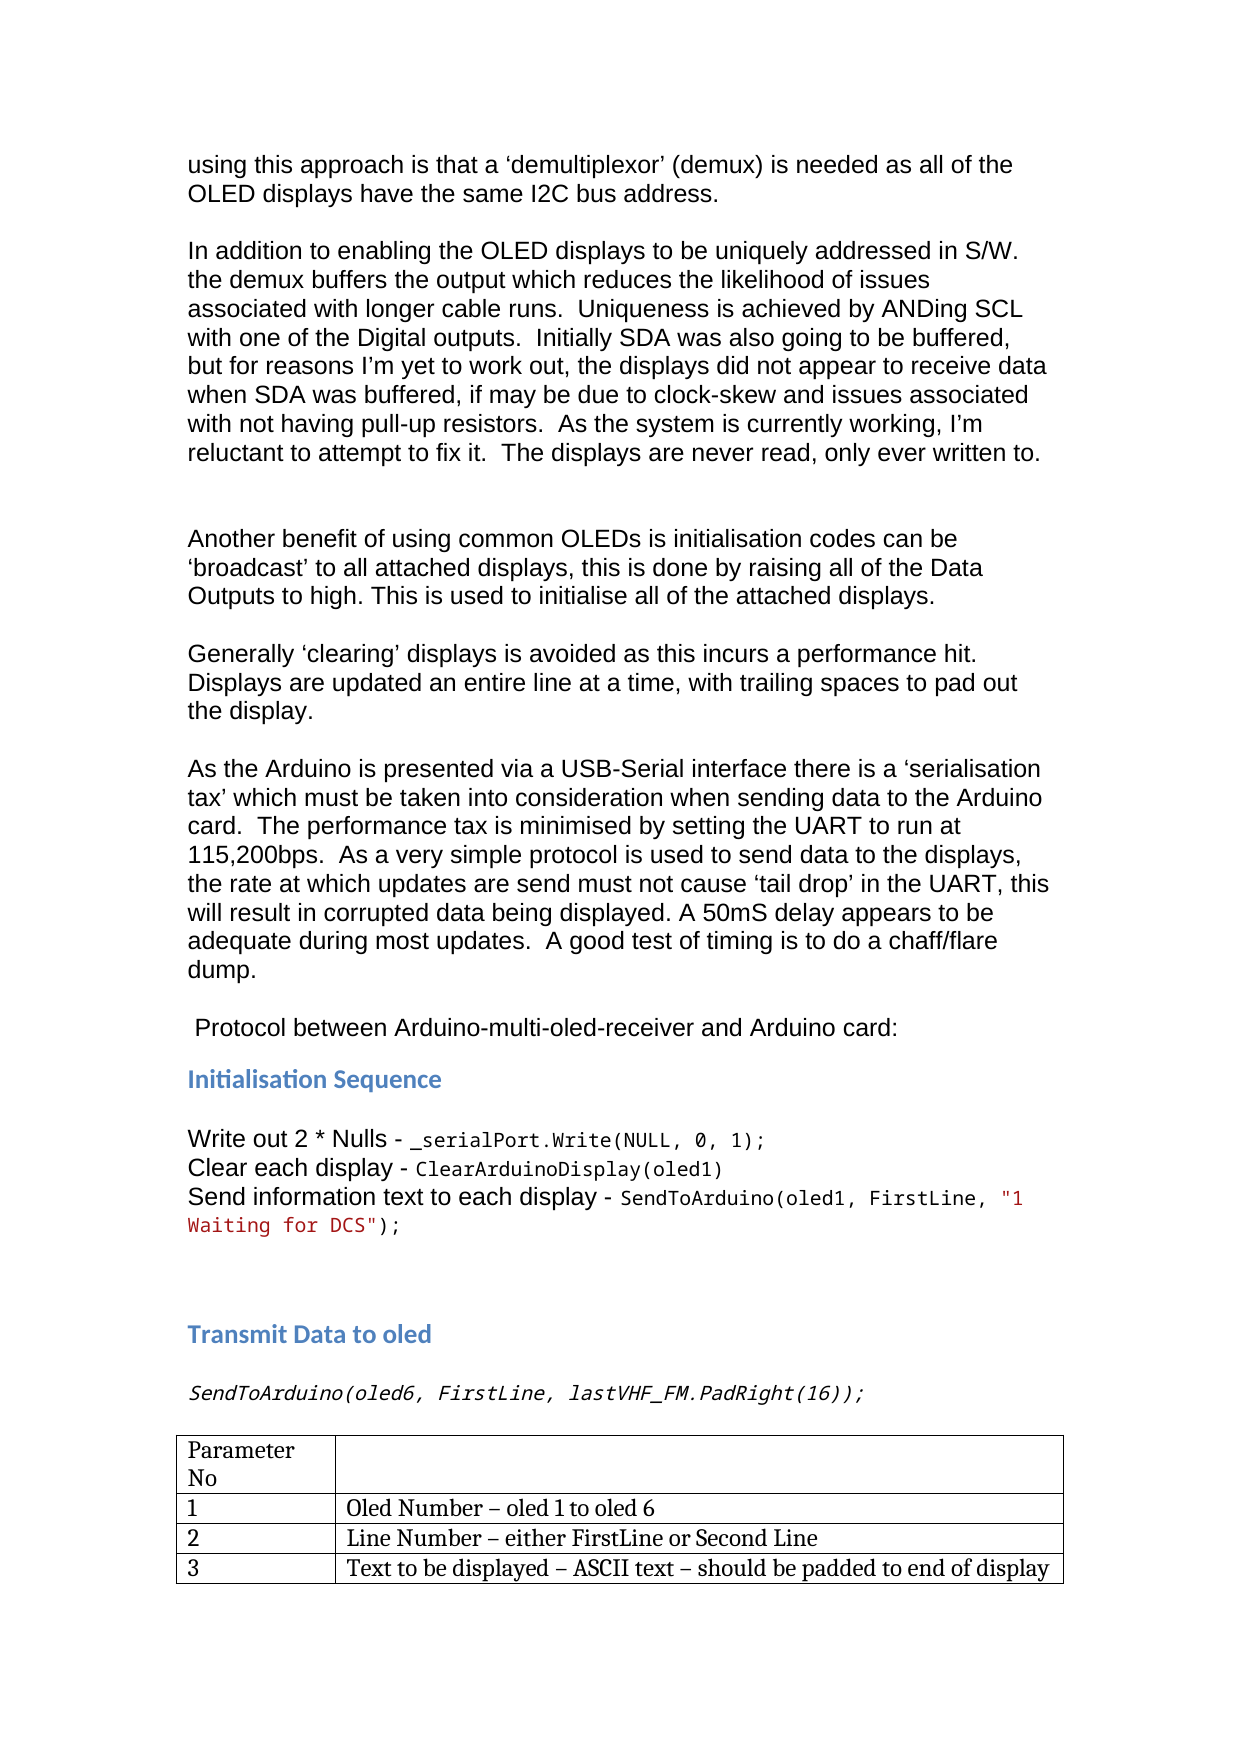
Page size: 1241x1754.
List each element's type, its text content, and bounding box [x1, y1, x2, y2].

text Send information text to each display - SendToArduino(oled1, FirstLine, "1 Waiting for DCS"); [187, 1182, 1053, 1239]
table_header Parameter No [177, 1436, 335, 1493]
table_header [336, 1436, 1063, 1493]
text Clear each display - ClearArduinoDisplay(oled1) [187, 1153, 1053, 1182]
table_cell Text to be displayed – ASCII text – should be padded to end of display [336, 1554, 1063, 1582]
text Write out 2 * Nulls - _serialPort.Write(NULL, 0, 1); [187, 1124, 1053, 1153]
text Protocol between Arduino-multi-oled-receiver and Arduino card: [187, 1012, 1053, 1041]
subtitle Transmit Data to oled [187, 1317, 1053, 1350]
table_cell Line Number – either FirstLine or Second Line [336, 1524, 1063, 1553]
text using this approach is that a ‘demultiplexor’ (demux) is needed as all of the OLED displays have the same I2C bus address. [187, 150, 1053, 207]
text In addition to enabling the OLED displays to be uniquely addressed in S/W. the demux buffers the output which reduces the likelihood of issues associated with longer cable runs. Uniqueness is achieved by ANDing SCL with one of the Digital outputs. Initially SDA was also going to be buffered, but for reasons I’m yet to work out, the displays did not appear to receive data when SDA was buffered, if may be due to clock-skew and issues associated with not having pull-up resistors. As the system is currently working, I’m reluctant to attempt to fix it. The displays are never read, only ever written to. [187, 236, 1053, 466]
table_cell Oled Number – oled 1 to oled 6 [336, 1494, 1063, 1523]
table_cell 3 [177, 1554, 335, 1582]
table_cell 1 [177, 1494, 335, 1523]
text As the Arduino is presented via a USB-Serial interface there is a ‘serialisation tax’ which must be taken into consideration when sending data to the Arduino card. The performance tax is minimised by setting the UART to run at 115,200bps. As a very simple protocol is used to send data to the displays, the rate at which updates are send must not cause ‘tail drop’ in the UART, this will result in corrupted data being displayed. A 50mS delay appears to be adequate during most updates. A good test of timing is to do a chaff/flare dump. [187, 754, 1053, 984]
text Another benefit of using common OLEDs is initialisation codes can be ‘broadcast’ to all attached displays, this is done by raising all of the Data Outputs to high. This is used to initialise all of the attached displays. [187, 524, 1053, 610]
text Generally ‘clearing’ displays is avoided as this incurs a performance hit. Displays are updated an entire line at a time, with trailing spaces to pad out the display. [187, 639, 1053, 725]
subtitle Initialisation Sequence [187, 1062, 1053, 1095]
table_cell 2 [177, 1524, 335, 1553]
text SendToArduino(oled6, FirstLine, lastVHF_FM.PadRight(16)); [187, 1379, 1053, 1406]
